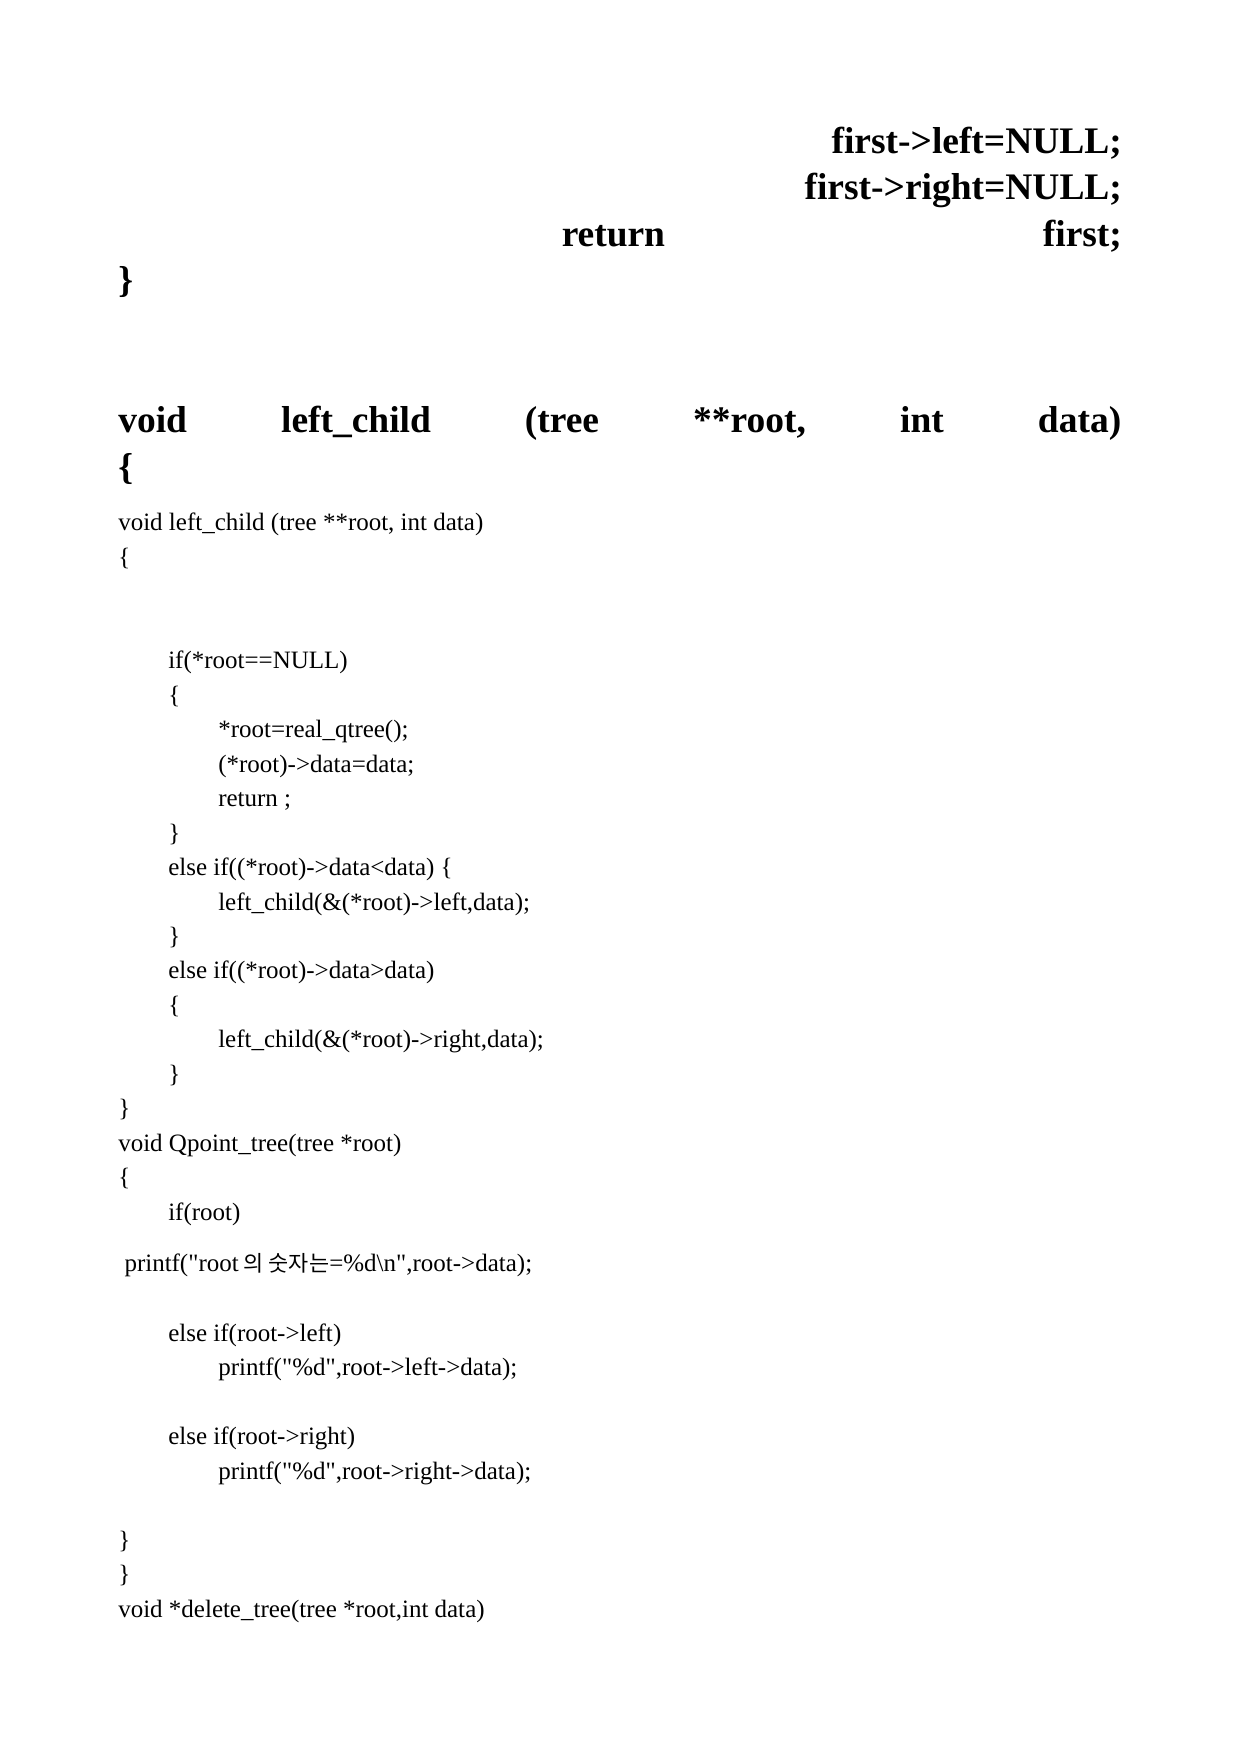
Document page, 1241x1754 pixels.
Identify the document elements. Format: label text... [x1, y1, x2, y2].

text printf("root의 숫자는=%d\n",root->data); else if(root->left) printf("%d",root->left->data); else if(root->right) printf("%d",root->right->data); } } void *delete_tree(tree *root,int data) [118, 1246, 1122, 1622]
text first->left=NULL; first->right=NULL; return first; } void left_child (tree **root, int data) { [118, 118, 1122, 487]
text void left_child (tree **root, int data) { if(*root==NULL) { *root=real_qtree(); (*root)->data=data; return ; } else if((*root)->data<data) { left_child(&(*root)->left,data); } else if((*root)->data>data) { left_child(&(*root)->right,data); } } void Qpoint_tree(tree *root) { if(root) [118, 507, 1122, 1226]
